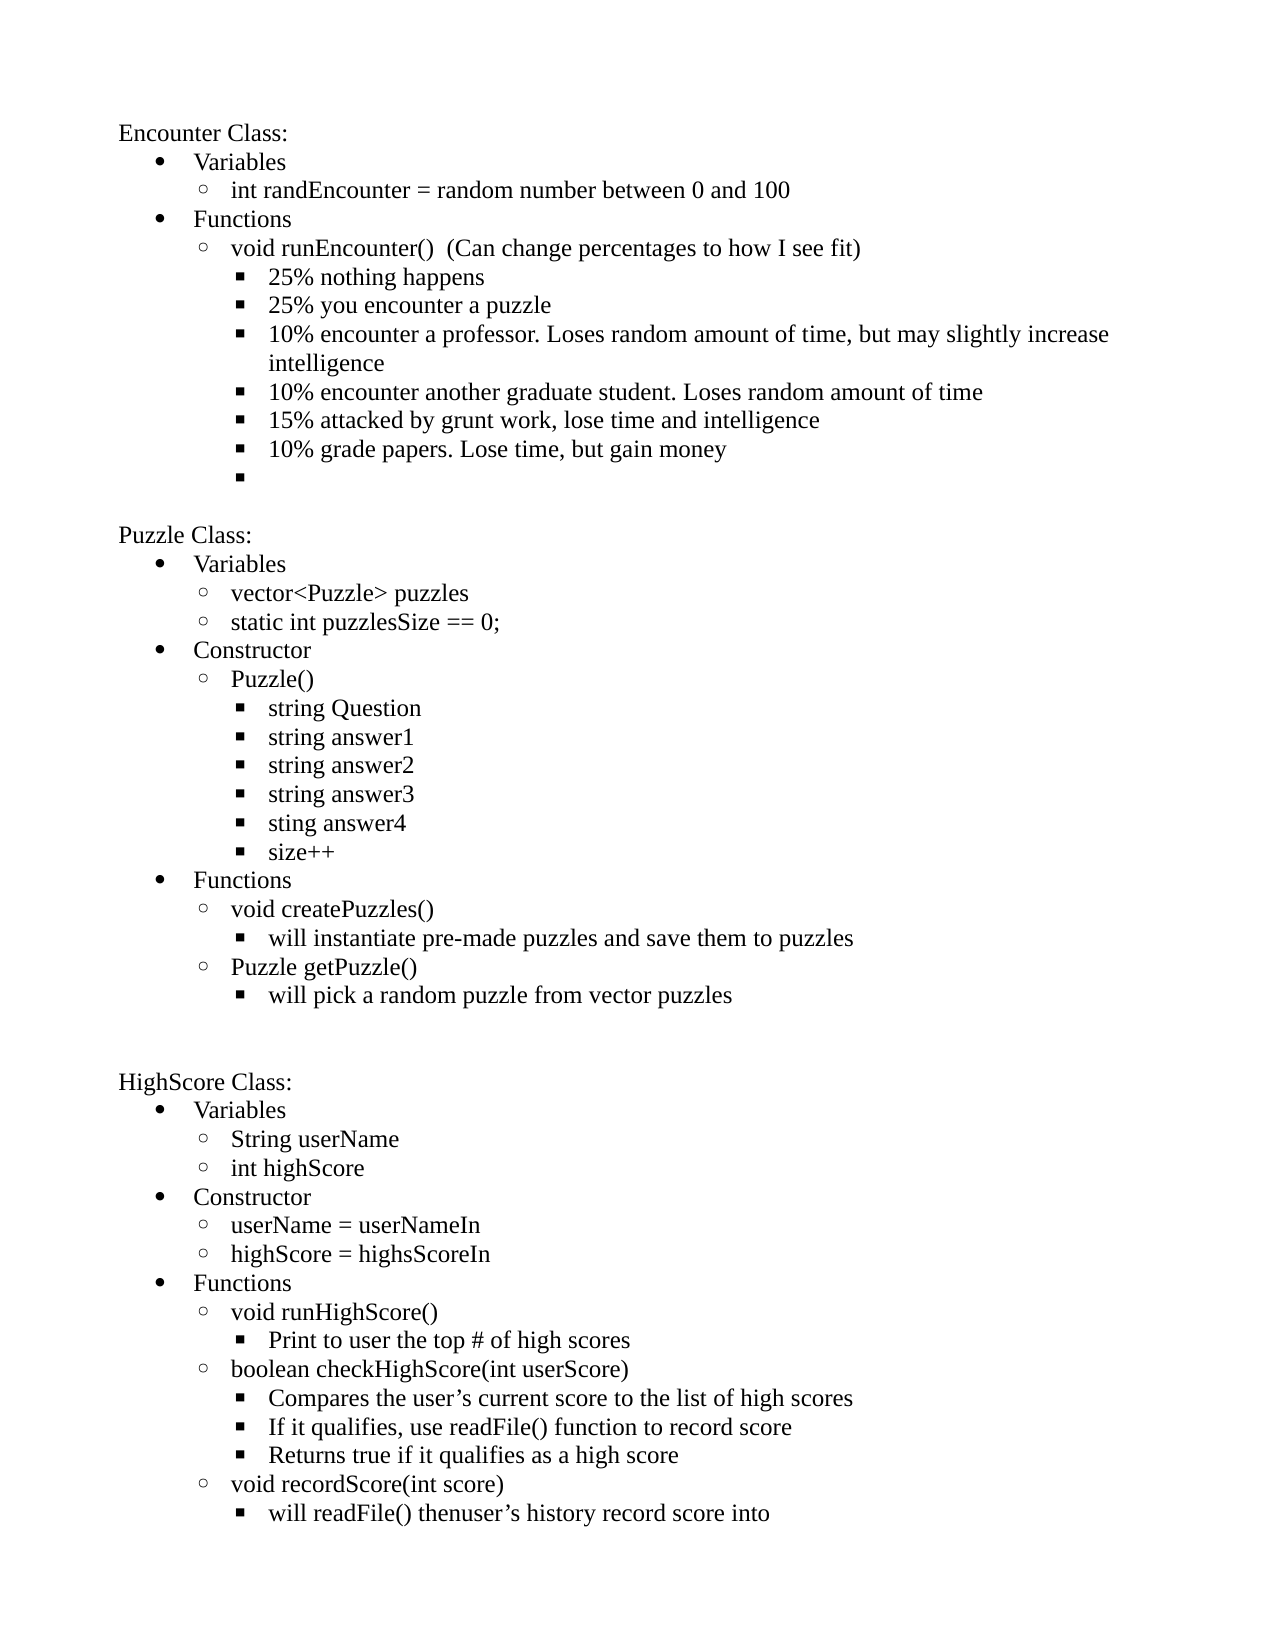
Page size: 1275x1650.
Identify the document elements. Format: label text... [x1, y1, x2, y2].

text Puzzle Class: [118, 521, 1157, 549]
list int highScore [193, 1153, 1157, 1182]
list void runEncounter() (Can change percentages to how I see fit) [193, 233, 1157, 262]
list Variables [156, 549, 1157, 578]
list Constructor [156, 1182, 1157, 1211]
list string answer2 [231, 751, 1157, 779]
list highScore = highsScoreIn [193, 1239, 1157, 1268]
list Compares the user’s current score to the list of high scores [231, 1383, 1157, 1412]
list will readFile() thenuser’s history record score into [231, 1498, 1157, 1527]
list will pick a random puzzle from vector puzzles [231, 981, 1157, 1009]
list 25% nothing happens [231, 262, 1157, 291]
list void createPuzzles() [193, 894, 1157, 923]
list Puzzle getPuzzle() [193, 952, 1157, 981]
list Returns true if it qualifies as a high score [231, 1441, 1157, 1469]
list string Question [231, 693, 1157, 722]
list string answer1 [231, 722, 1157, 751]
list 10% encounter another graduate student. Loses random amount of time [231, 377, 1157, 406]
list Puzzle() [193, 664, 1157, 693]
list Print to user the top # of high scores [231, 1326, 1157, 1354]
list string answer3 [231, 779, 1157, 808]
list static int puzzlesSize == 0; [193, 607, 1157, 636]
list 10% encounter a professor. Loses random amount of time, but may slightly increase intelligence [231, 319, 1157, 377]
list If it qualifies, use readFile() function to record score [231, 1412, 1157, 1441]
list userName = userNameIn [193, 1211, 1157, 1239]
text HighScore Class: [118, 1067, 1157, 1096]
list Functions [156, 1268, 1157, 1297]
text Encounter Class: [118, 118, 1157, 147]
list will instantiate pre-made puzzles and save them to puzzles [231, 923, 1157, 952]
list String userName [193, 1124, 1157, 1153]
list Functions [156, 866, 1157, 894]
list void runHighScore() [193, 1297, 1157, 1326]
list Variables [156, 147, 1157, 176]
list void recordScore(int score) [193, 1469, 1157, 1498]
list vector<Puzzle> puzzles [193, 578, 1157, 607]
list size++ [231, 837, 1157, 866]
list Variables [156, 1096, 1157, 1124]
list 10% grade papers. Lose time, but gain money [231, 434, 1157, 463]
list Constructor [156, 636, 1157, 664]
list int randEncounter = random number between 0 and 100 [193, 176, 1157, 204]
list 15% attacked by grunt work, lose time and intelligence [231, 406, 1157, 434]
list sting answer4 [231, 808, 1157, 837]
list Functions [156, 204, 1157, 233]
list 25% you encounter a puzzle [231, 291, 1157, 319]
list boolean checkHighScore(int userScore) [193, 1354, 1157, 1383]
